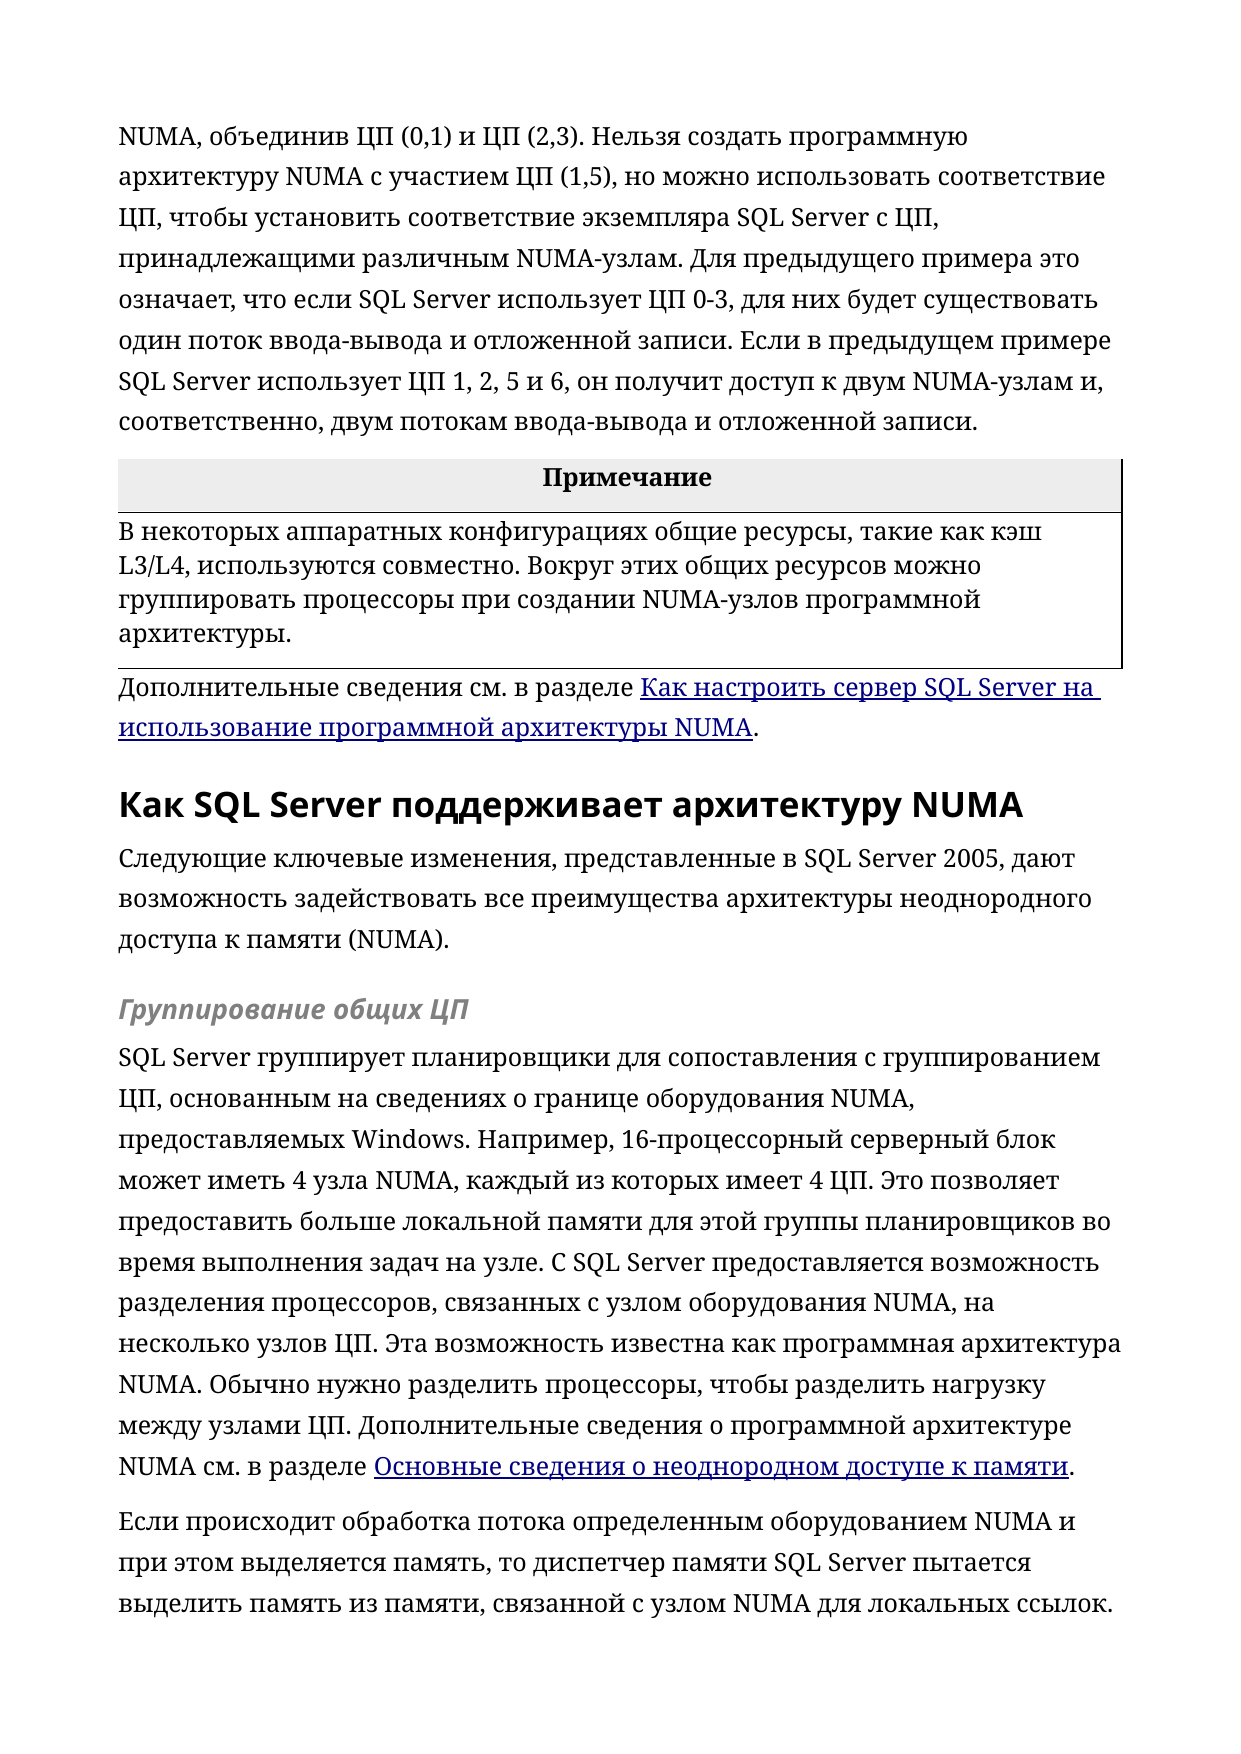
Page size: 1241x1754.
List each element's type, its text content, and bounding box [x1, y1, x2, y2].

picture [513, 460, 543, 487]
text NUMA, объединив ЦП (0,1) и ЦП (2,3). Нельзя создать программную архитектуру NUMA с участием ЦП (1,5), но можно использовать соответствие ЦП, чтобы установить соответствие экземпляра SQL Server с ЦП, принадлежащими различным NUMA-узлам. Для предыдущего примера это означает, что если SQL Server использует ЦП 0-3, для них будет существовать один поток ввода-вывода и отложенной записи. Если в предыдущем примере SQL Server использует ЦП 1, 2, 5 и 6, он получит доступ к двум NUMA-узлам и, соответственно, двум потокам ввода-вывода и отложенной записи. [118, 118, 1122, 438]
table_header Примечание [118, 459, 1121, 511]
subtitle Как SQL Server поддерживает архитектуру NUMA [118, 780, 1122, 828]
subtitle Группирование общих ЦП [118, 990, 1122, 1028]
text Дополнительные сведения см. в разделе Как настроить сервер SQL Server на использование программной архитектуры NUMA. [118, 669, 1122, 744]
text SQL Server группирует планировщики для сопоставления с группированием ЦП, основанным на сведениях о границе оборудования NUMA, предоставляемых Windows. Например, 16-процессорный серверный блок может иметь 4 узла NUMA, каждый из которых имеет 4 ЦП. Это позволяет предоставить больше локальной памяти для этой группы планировщиков во время выполнения задач на узле. С SQL Server предоставляется возможность разделения процессоров, связанных с узлом оборудования NUMA, на несколько узлов ЦП. Эта возможность известна как программная архитектура NUMA. Обычно нужно разделить процессоры, чтобы разделить нагрузку между узлами ЦП. Дополнительные сведения о программной архитектуре NUMA см. в разделе Основные сведения о неоднородном доступе к памяти. [118, 1040, 1122, 1482]
table_cell В некоторых аппаратных конфигурациях общие ресурсы, такие как кэш L3/L4, используются совместно. Вокруг этих общих ресурсов можно группировать процессоры при создании NUMA-узлов программной архитектуры. [118, 513, 1121, 667]
text Если происходит обработка потока определенным оборудованием NUMA и при этом выделяется память, то диспетчер памяти SQL Server пытается выделить память из памяти, связанной с узлом NUMA для локальных ссылок. [118, 1504, 1122, 1619]
text Следующие ключевые изменения, представленные в SQL Server 2005, дают возможность задействовать все преимущества архитектуры неоднородного доступа к памяти (NUMA). [118, 840, 1122, 956]
